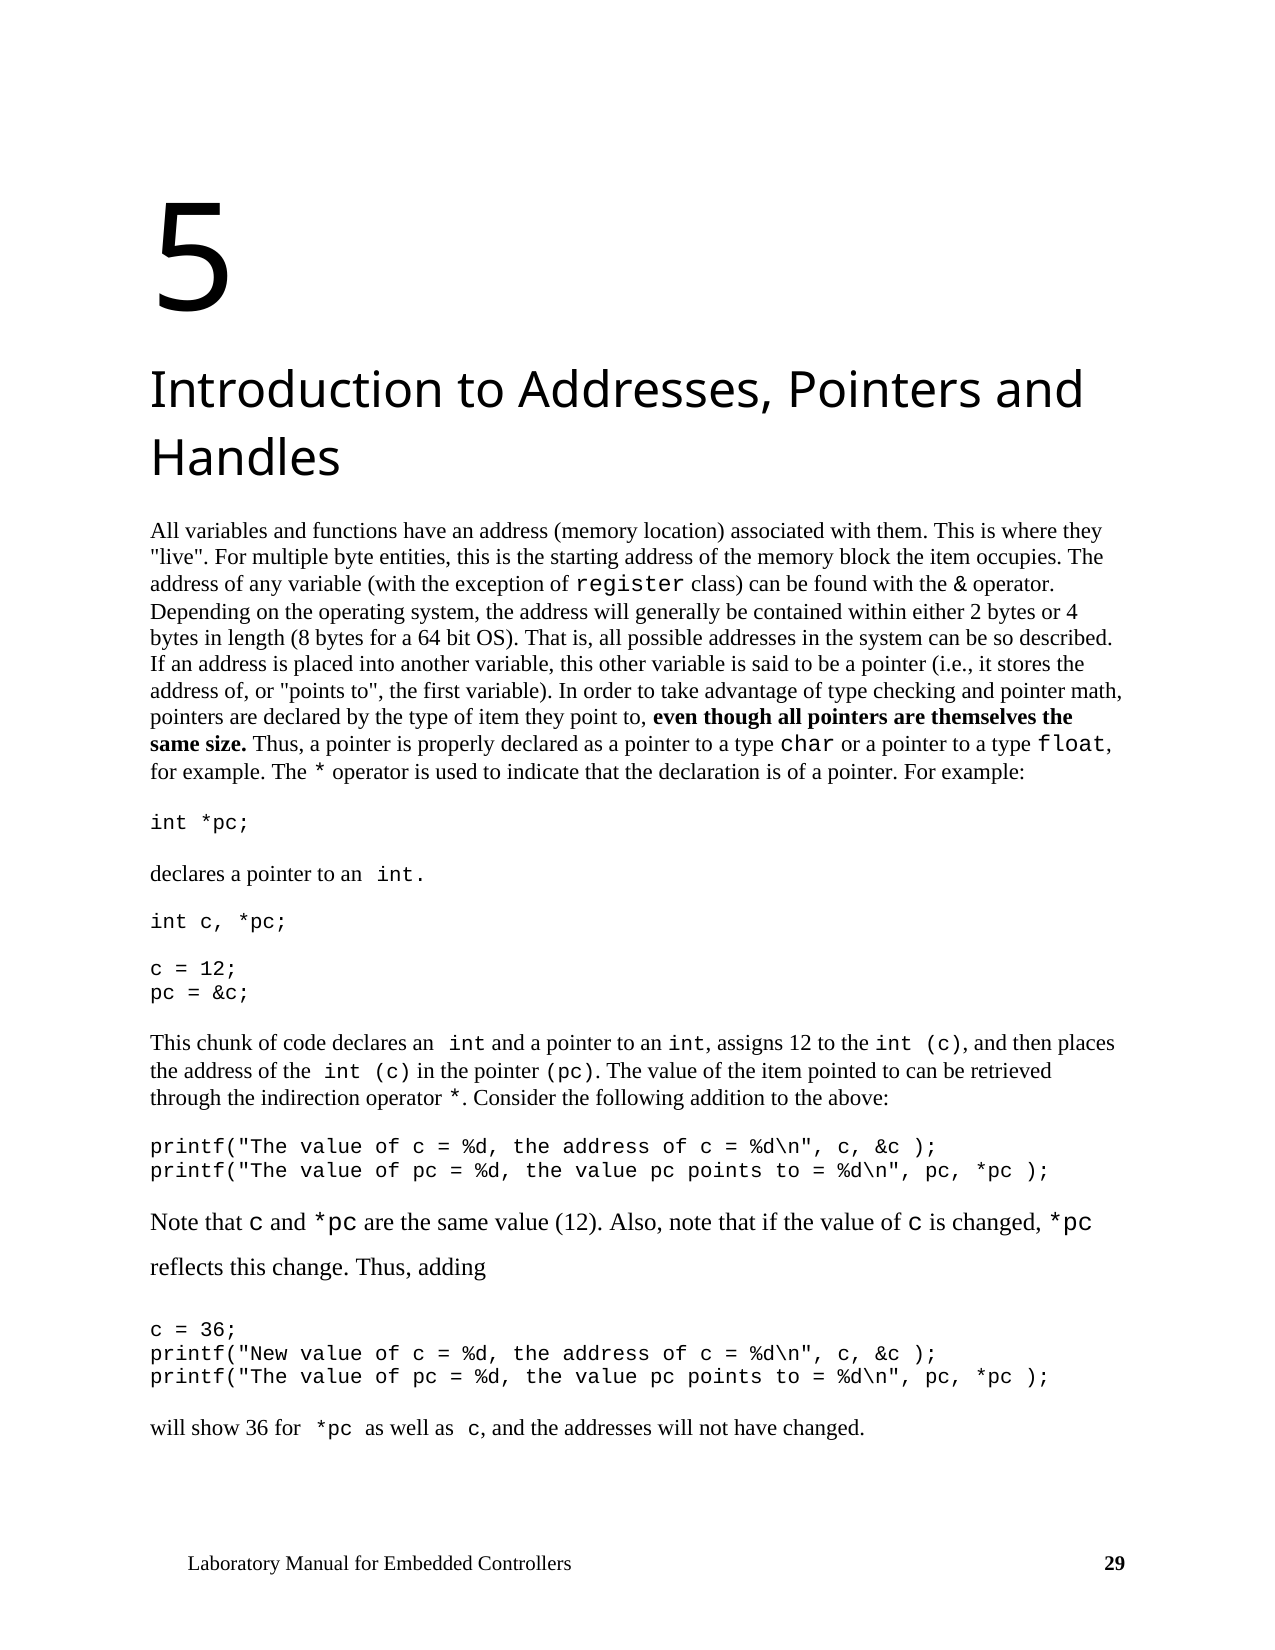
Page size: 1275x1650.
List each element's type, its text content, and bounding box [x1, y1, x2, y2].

text Note that c and *pc are the same value (12). Also, note that if the value of c is changed, *pc reflects this change. Thus, adding [150, 1207, 1125, 1281]
text will show 36 for *pc as well as c, and the addresses will not have changed. [150, 1414, 1125, 1441]
text pc = &c; [150, 982, 1125, 1006]
text This chunk of code declares an int and a pointer to an int, assigns 12 to the int (c), and then places the address of the int (c) in the pointer (pc). The value of the item pointed to can be retrieved through the indirection operator *. Consider the following addition to the above: [150, 1029, 1125, 1113]
text printf("New value of c = %d, the address of c = %d\n", c, &c ); [150, 1343, 1125, 1366]
text printf("The value of pc = %d, the value pc points to = %d\n", pc, *pc ); [150, 1366, 1125, 1390]
text Introduction to Addresses, Pointers and Handles [150, 354, 1125, 491]
text c = 12; [150, 958, 1125, 982]
text int *pc; [150, 812, 1125, 836]
text printf("The value of c = %d, the address of c = %d\n", c, &c ); [150, 1136, 1125, 1160]
text c = 36; [150, 1319, 1125, 1343]
text int c, *pc; [150, 911, 1125, 934]
text declares a pointer to an int. [150, 860, 1125, 887]
title 5 [150, 150, 1125, 354]
text All variables and functions have an address (memory location) associated with them. This is where they "live". For multiple byte entities, this is the starting address of the memory block the item occupies. The address of any variable (with the exception of register class) can be found with the & operator. Depending on the operating system, the address will generally be contained within either 2 bytes or 4 bytes in length (8 bytes for a 64 bit OS). That is, all possible addresses in the system can be so described. If an address is placed into another variable, this other variable is said to be a pointer (i.e., it stores the address of, or "points to", the first variable). In order to take advantage of type checking and pointer math, pointers are declared by the type of item they point to, even though all pointers are themselves the same size. Thus, a pointer is properly declared as a pointer to a type char or a pointer to a type float, for example. The * operator is used to indicate that the declaration is of a pointer. For example: [150, 517, 1125, 786]
text printf("The value of pc = %d, the value pc points to = %d\n", pc, *pc ); [150, 1160, 1125, 1183]
